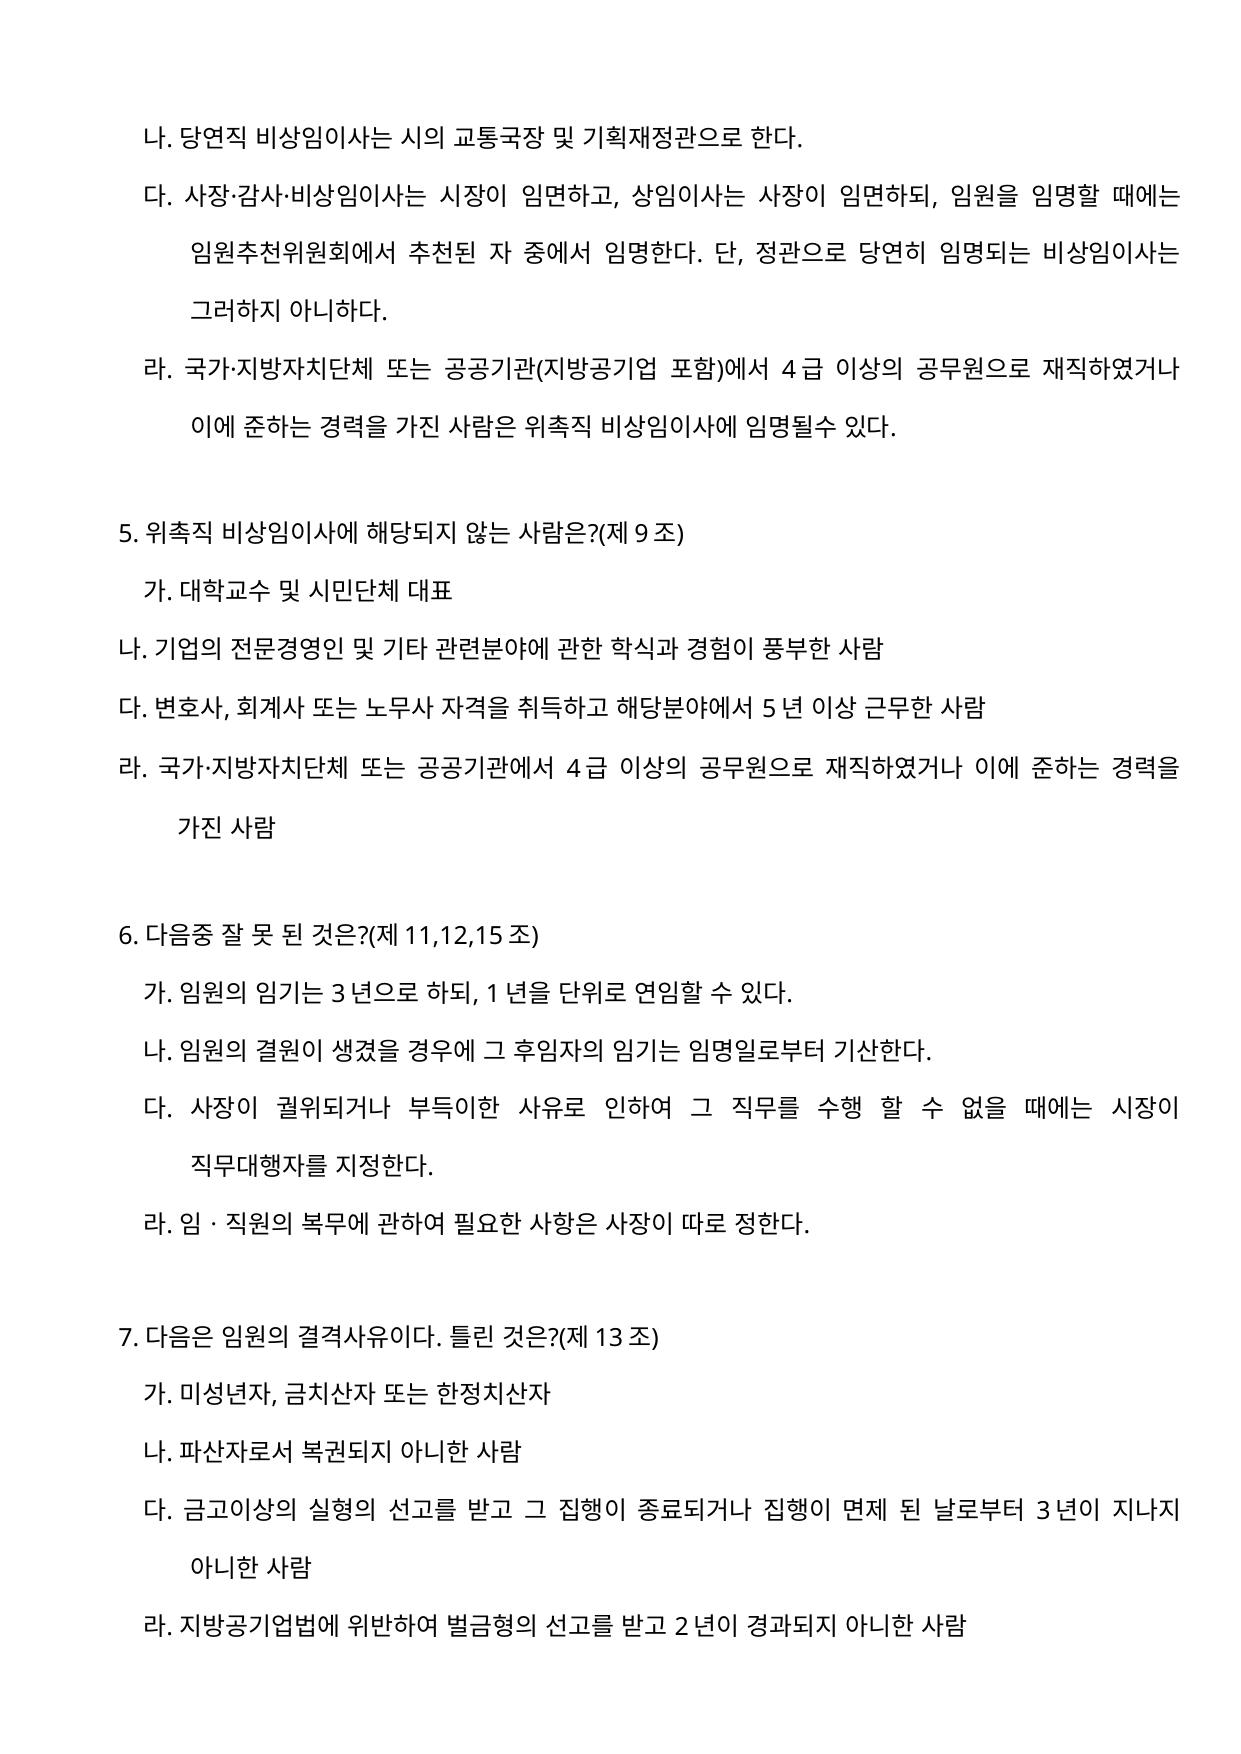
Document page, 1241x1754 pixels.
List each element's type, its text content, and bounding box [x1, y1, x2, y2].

text 7. 다음은 임원의 결격사유이다. 틀린 것은?(제13조) [118, 1317, 1181, 1353]
text 가. 미성년자, 금치산자 또는 한정치산자 [143, 1375, 1181, 1411]
text 나. 기업의 전문경영인 및 기타 관련분야에 관한 학식과 경험이 풍부한 사람 [118, 629, 1181, 665]
text 나. 임원의 결원이 생겼을 경우에 그 후임자의 임기는 임명일로부터 기산한다. [143, 1031, 1181, 1067]
text 나. 파산자로서 복권되지 아니한 사람 [143, 1433, 1181, 1469]
text 라. 임ㆍ직원의 복무에 관하여 필요한 사항은 사장이 따로 정한다. [143, 1205, 1181, 1241]
text 나. 당연직 비상임이사는 시의 교통국장 및 기획재정관으로 한다. [143, 118, 1181, 154]
text 라. 지방공기업법에 위반하여 벌금형의 선고를 받고 2년이 경과되지 아니한 사람 [143, 1607, 1181, 1643]
text 다. 금고이상의 실형의 선고를 받고 그 집행이 종료되거나 집행이 면제 된 날로부터 3년이 지나지 아니한 사람 [143, 1491, 1181, 1585]
text 가. 임원의 임기는 3년으로 하되, 1년을 단위로 연임할 수 있다. [143, 973, 1181, 1009]
text 라. 국가·지방자치단체 또는 공공기관에서 4급 이상의 공무원으로 재직하였거나 이에 준하는 경력을 가진 사람 [118, 749, 1181, 845]
text 다. 사장·감사·비상임이사는 시장이 임면하고, 상임이사는 사장이 임면하되, 임원을 임명할 때에는 임원추천위원회에서 추천된 자 중에서 임명한다. 단, 정관으로 당연히 임명되는 비상임이사는 그러하지 아니하다. [143, 176, 1181, 328]
text 라. 국가·지방자치단체 또는 공공기관(지방공기업 포함)에서 4급 이상의 공무원으로 재직하였거나 이에 준하는 경력을 가진 사람은 위촉직 비상임이사에 임명될수 있다. [143, 350, 1181, 444]
text 다. 변호사, 회계사 또는 노무사 자격을 취득하고 해당분야에서 5년 이상 근무한 사람 [118, 689, 1181, 725]
text 다. 사장이 궐위되거나 부득이한 사유로 인하여 그 직무를 수행 할 수 없을 때에는 시장이 직무대행자를 지정한다. [143, 1089, 1181, 1183]
text 6. 다음중 잘 못 된 것은?(제11,12,15조) [118, 915, 1181, 951]
text 5. 위촉직 비상임이사에 해당되지 않는 사람은?(제9조) [118, 513, 1181, 549]
text 가. 대학교수 및 시민단체 대표 [143, 571, 1181, 607]
